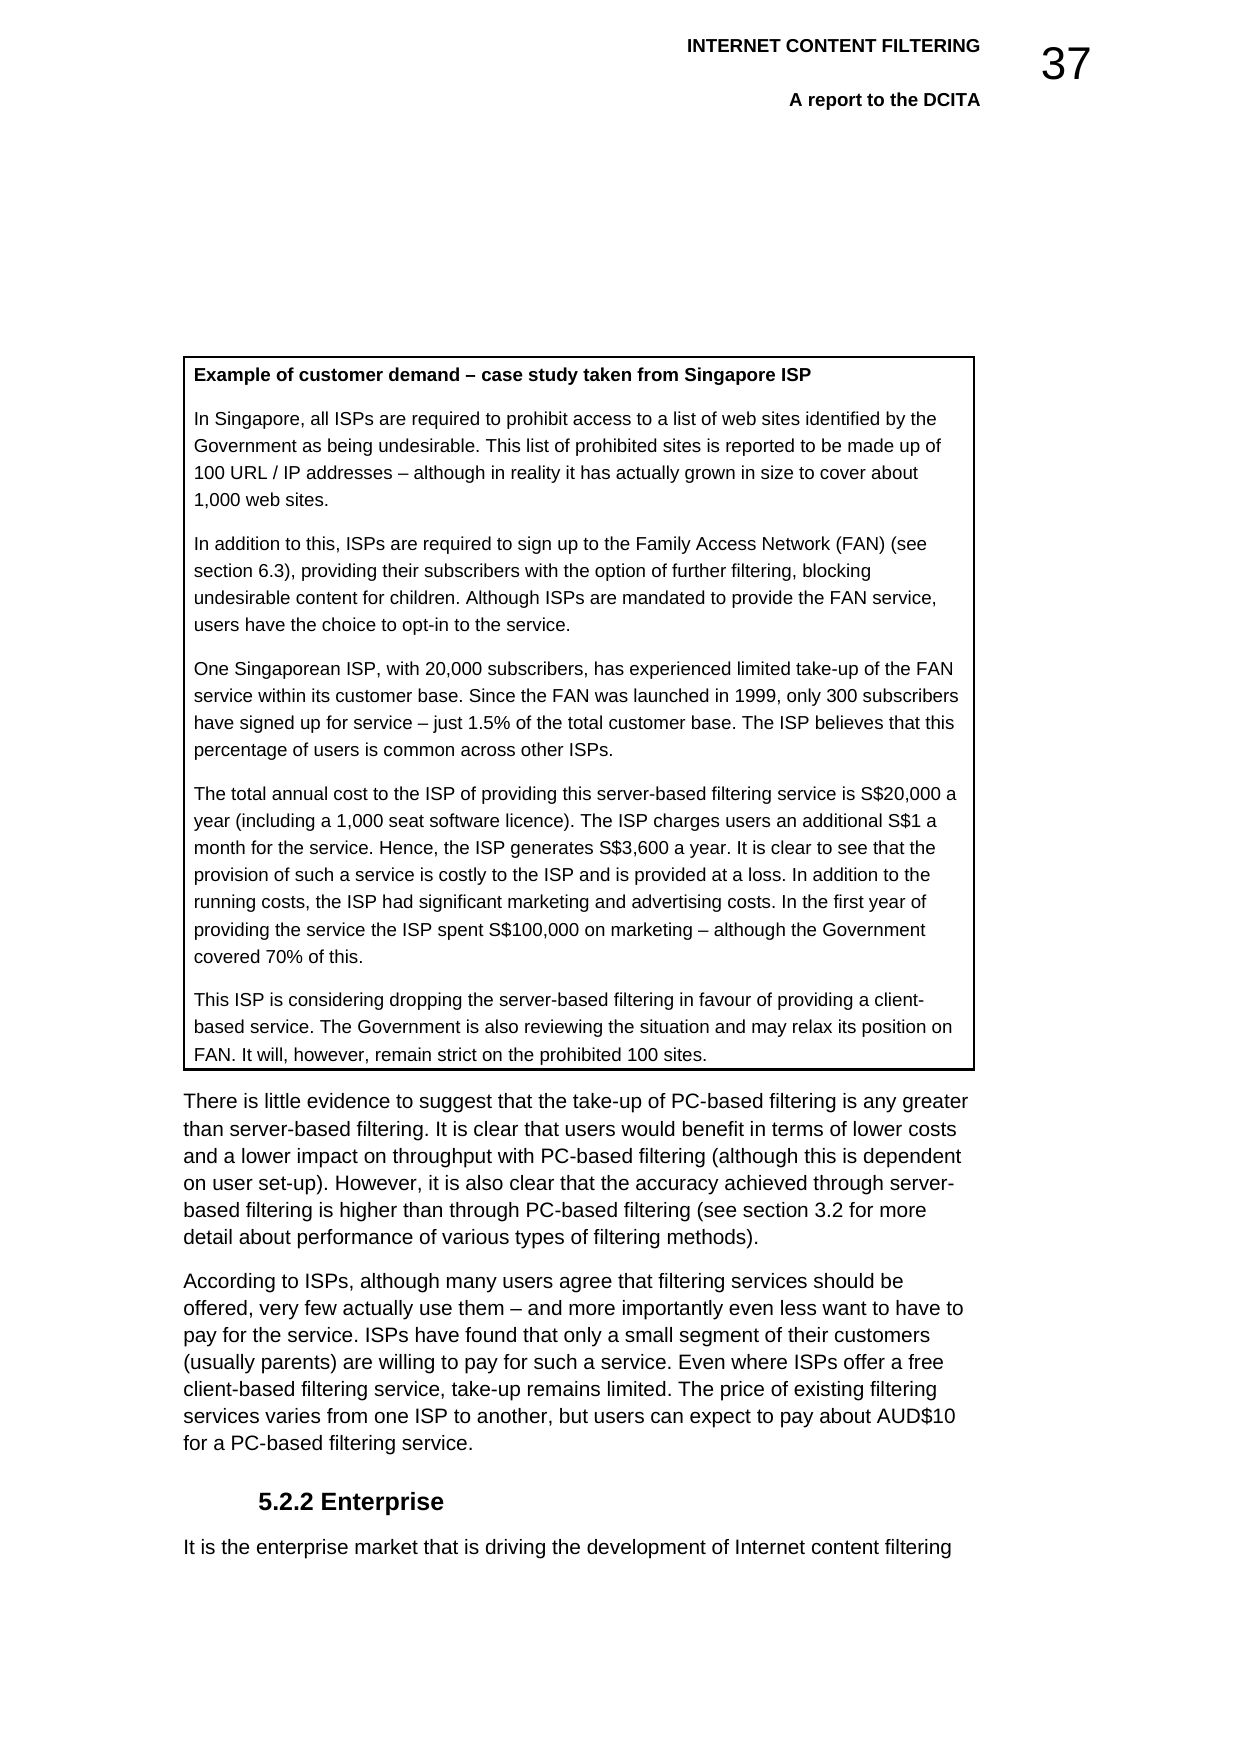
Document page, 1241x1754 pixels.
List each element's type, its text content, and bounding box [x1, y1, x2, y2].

text According to ISPs, although many users agree that filtering services should be offered, very few actually use them – and more importantly even less want to have to pay for the service. ISPs have found that only a small segment of their customers (usually parents) are willing to pay for such a service. Even where ISPs offer a free client-based filtering service, take-up remains limited. The price of existing filtering services varies from one ISP to another, but users can expect to pay about AUD$10 for a PC-based filtering service. [183, 1266, 975, 1456]
text This ISP is considering dropping the server-based filtering in favour of providing a client-based service. The Government is also reviewing the situation and may relax its position on FAN. It will, however, remain strict on the prohibited 100 sites. [185, 981, 973, 1068]
text One Singaporean ISP, with 20,000 subscribers, has experienced limited take-up of the FAN service within its customer base. Since the FAN was launched in 1999, only 300 subscribers have signed up for service – just 1.5% of the total customer base. The ISP believes that this percentage of users is common across other ISPs. [185, 650, 973, 762]
text The total annual cost to the ISP of providing this server-based filtering service is S$20,000 a year (including a 1,000 seat software licence). The ISP charges users an additional S$1 a month for the service. Hence, the ISP generates S$3,600 a year. It is clear to see that the provision of such a service is costly to the ISP and is provided at a loss. In addition to the running costs, the ISP had significant marketing and advertising costs. In the first year of providing the service the ISP spent S$100,000 on marketing – although the Government covered 70% of this. [185, 775, 973, 968]
text In addition to this, ISPs are required to sign up to the Family Access Network (FAN) (see section 6.3), providing their subscribers with the option of further filtering, blocking undesirable content for children. Although ISPs are mandated to provide the FAN service, users have the choice to opt-in to the service. [185, 525, 973, 637]
subtitle 5.2.2 Enterprise [183, 1487, 975, 1516]
text It is the enterprise market that is driving the development of Internet content filtering [183, 1533, 975, 1560]
text There is little evidence to suggest that the take-up of PC-based filtering is any greater than server-based filtering. It is clear that users would benefit in terms of lower costs and a lower impact on throughput with PC-based filtering (although this is dependent on user set-up). However, it is also clear that the accuracy achieved through server-based filtering is higher than through PC-based filtering (see section 3.2 for more detail about performance of various types of filtering methods). [183, 1087, 975, 1250]
text Example of customer demand – case study taken from Singapore ISP [185, 358, 973, 387]
text In Singapore, all ISPs are required to prohibit access to a list of web sites identified by the Government as being undesirable. This list of prohibited sites is reported to be made up of 100 URL / IP addresses – although in reality it has actually grown in size to cover about 1,000 web sites. [185, 400, 973, 512]
